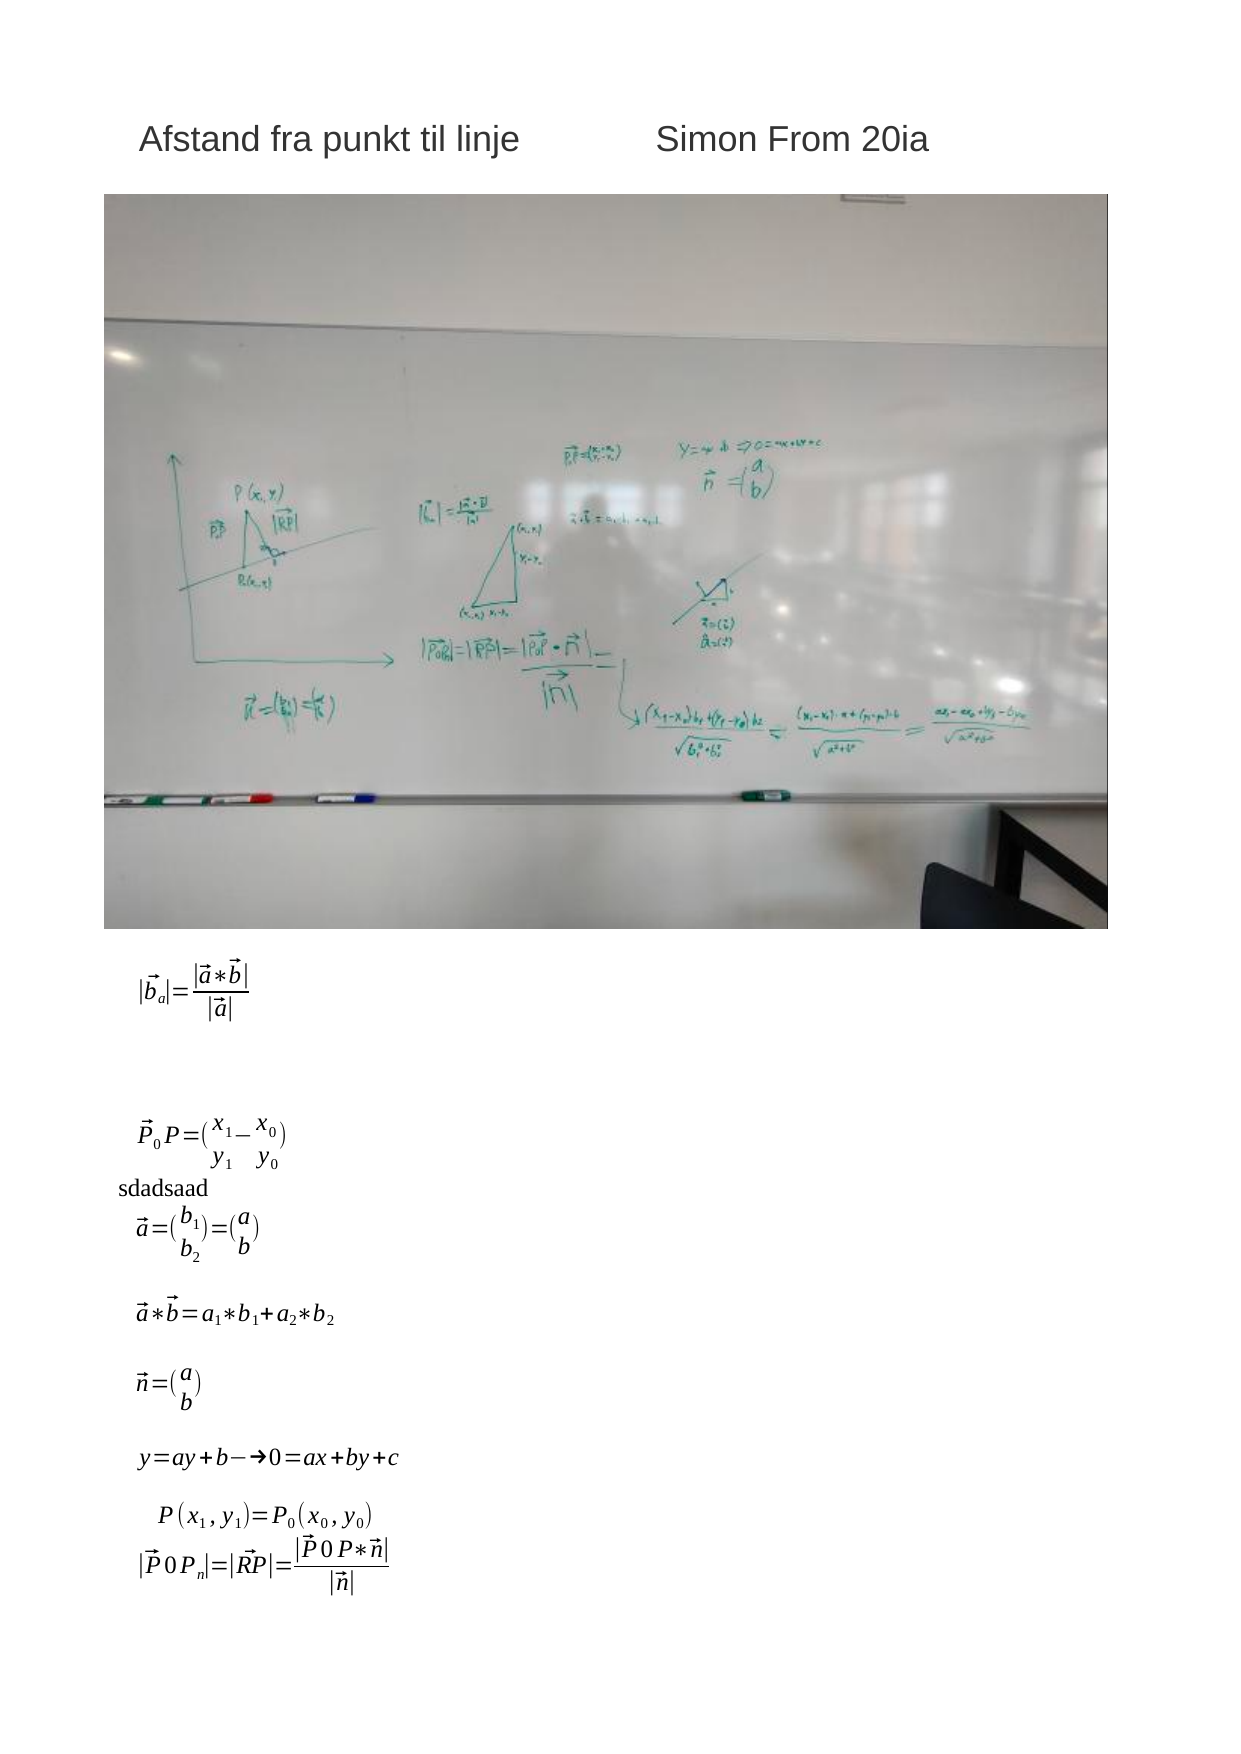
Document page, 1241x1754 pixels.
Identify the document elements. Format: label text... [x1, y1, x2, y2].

picture [104, 194, 1108, 929]
text sdadsaad [118, 1173, 1122, 1202]
